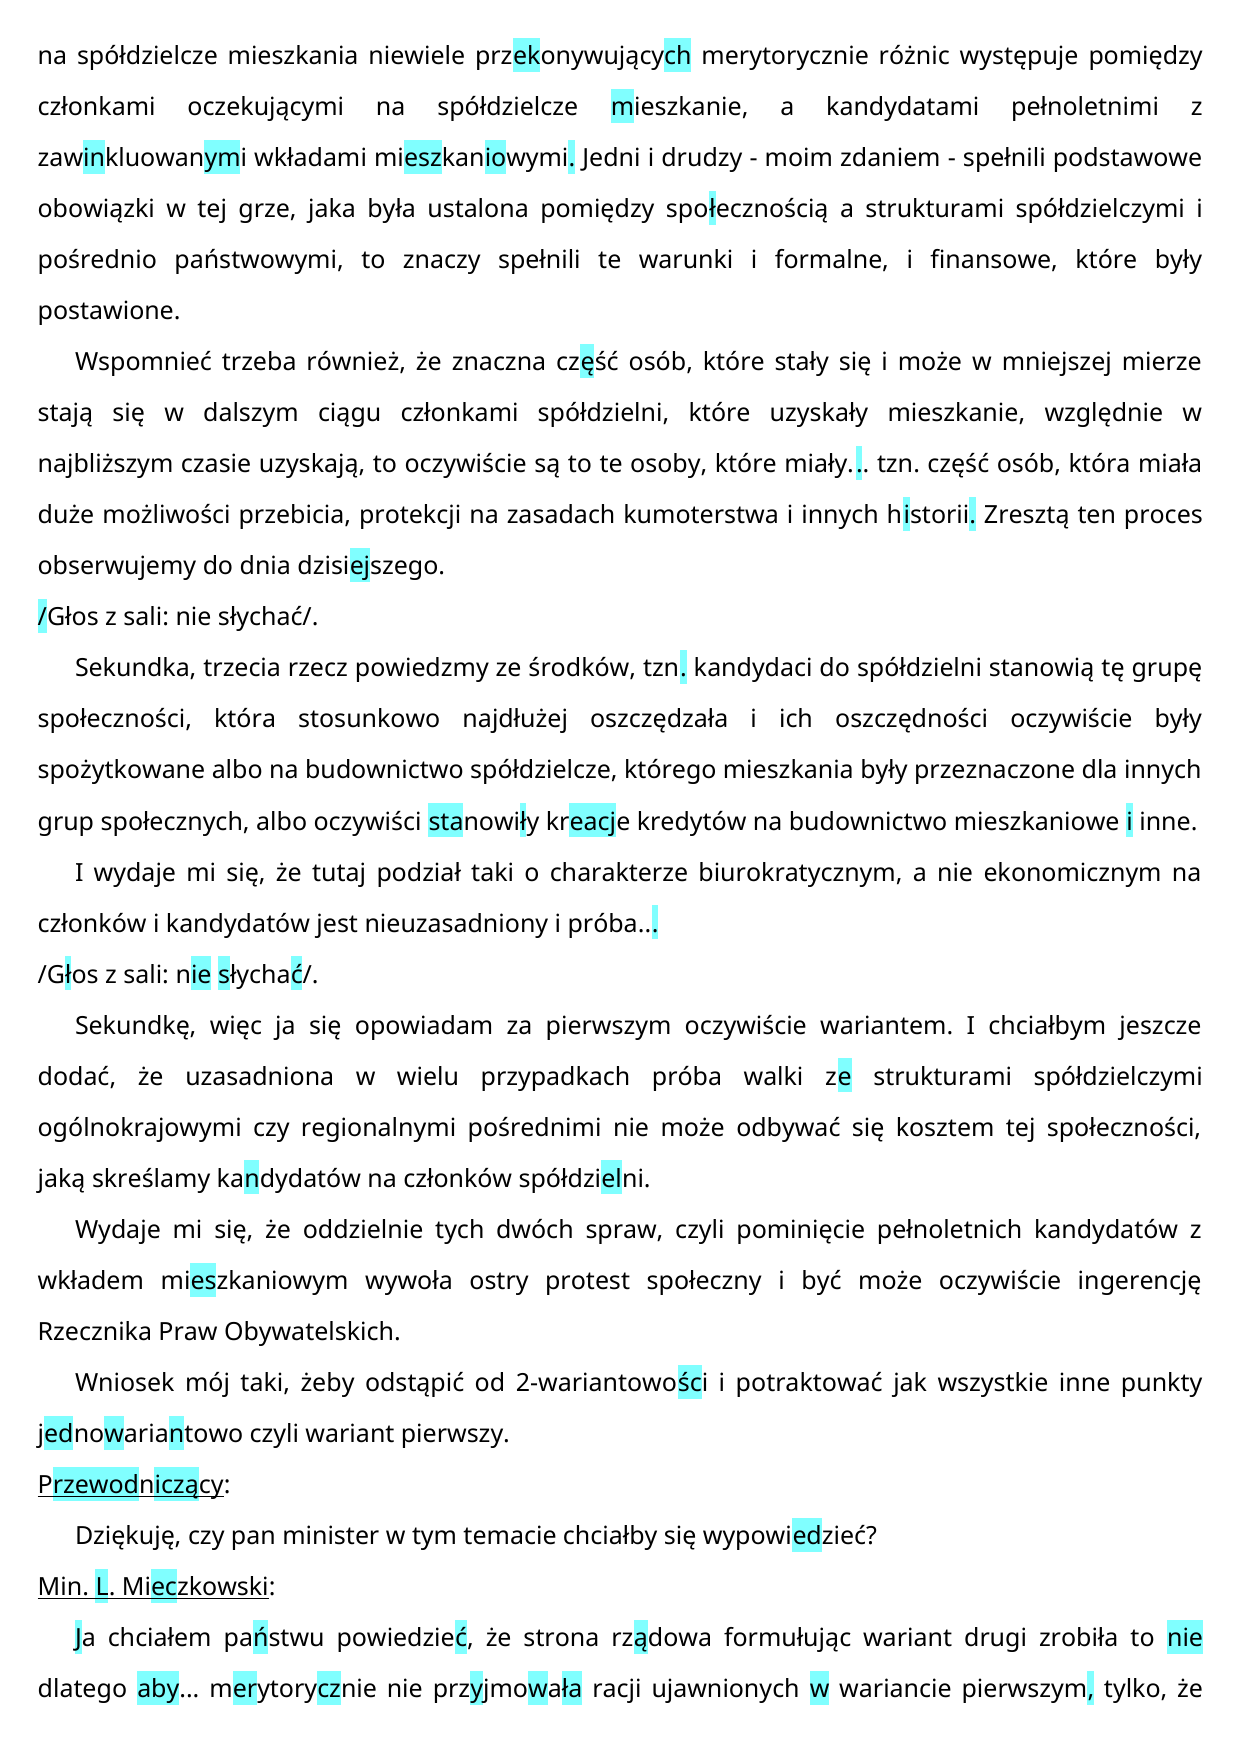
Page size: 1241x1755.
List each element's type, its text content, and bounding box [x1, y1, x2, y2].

text Przewodniczący: [37, 1467, 1203, 1501]
text Wydaje mi się, że oddzielnie tych dwóch spraw, czyli pominięcie pełnoletnich kandydatów z wkładem mieszkaniowym wywoła ostry protest społeczny i być może oczywiście ingerencję Rzecznika Praw Obywatelskich. [37, 1211, 1203, 1348]
text Sekundkę, więc ja się opowiadam za pierwszym oczywiście wariantem. I chciałbym jeszcze dodać, że uzasadniona w wielu przypadkach próba walki ze strukturami spółdzielczymi ogólnokrajowymi czy regionalnymi pośrednimi nie może odbywać się kosztem tej społeczności, jaką skreślamy kandydatów na członków spółdzielni. [37, 1007, 1203, 1194]
text Sekundka, trzecia rzecz powiedzmy ze środków, tzn. kandydaci do spółdzielni stanowią tę grupę społeczności, która stosunkowo najdłużej oszczędzała i ich oszczędności oczywiście były spożytkowane albo na budownictwo spółdzielcze, którego mieszkania były przeznaczone dla innych grup społecznych, albo oczywiści stanowiły kreacje kredytów na budownictwo mieszkaniowe i inne. [37, 650, 1203, 837]
text Wspomnieć trzeba również, że znaczna część osób, które stały się i może w mniejszej mierze stają się w dalszym ciągu członkami spółdzielni, które uzyskały mieszkanie, względnie w najbliższym czasie uzyskają, to oczywiście są to te osoby, które miały... tzn. część osób, która miała duże możliwości przebicia, protekcji na zasadach kumoterstwa i innych historii. Zresztą ten proces obserwujemy do dnia dzisiejszego. [37, 344, 1203, 582]
text Wniosek mój taki, żeby odstąpić od 2-wariantowości i potraktować jak wszystkie inne punkty jednowariantowo czyli wariant pierwszy. [37, 1364, 1203, 1450]
text na spółdzielcze mieszkania niewiele przekonywujących merytorycznie różnic występuje pomiędzy członkami oczekującymi na spółdzielcze mieszkanie, a kandydatami pełnoletnimi z zawinkluowanymi wkładami mieszkaniowymi. Jedni i drudzy - moim zdaniem - spełnili podstawowe obowiązki w tej grze, jaka była ustalona pomiędzy społecznością a strukturami spółdzielczymi i pośrednio państwowymi, to znaczy spełnili te warunki i formalne, i finansowe, które były postawione. [37, 37, 1203, 327]
text Ja chciałem państwu powiedzieć, że strona rządowa formułując wariant drugi zrobiła to nie dlatego aby... merytorycznie nie przyjmowała racji ujawnionych w wariancie pierwszym, tylko, że [37, 1620, 1203, 1705]
text Min. L. Mieczkowski: [37, 1569, 1203, 1603]
text Dziękuję, czy pan minister w tym temacie chciałby się wypowiedzieć? [37, 1518, 1203, 1552]
text I wydaje mi się, że tutaj podział taki o charakterze biurokratycznym, a nie ekonomicznym na członków i kandydatów jest nieuzasadniony i próba... [37, 854, 1203, 939]
text /Głos z sali: nie słychać/. [37, 956, 1203, 990]
text /Głos z sali: nie słychać/. [37, 599, 1203, 633]
